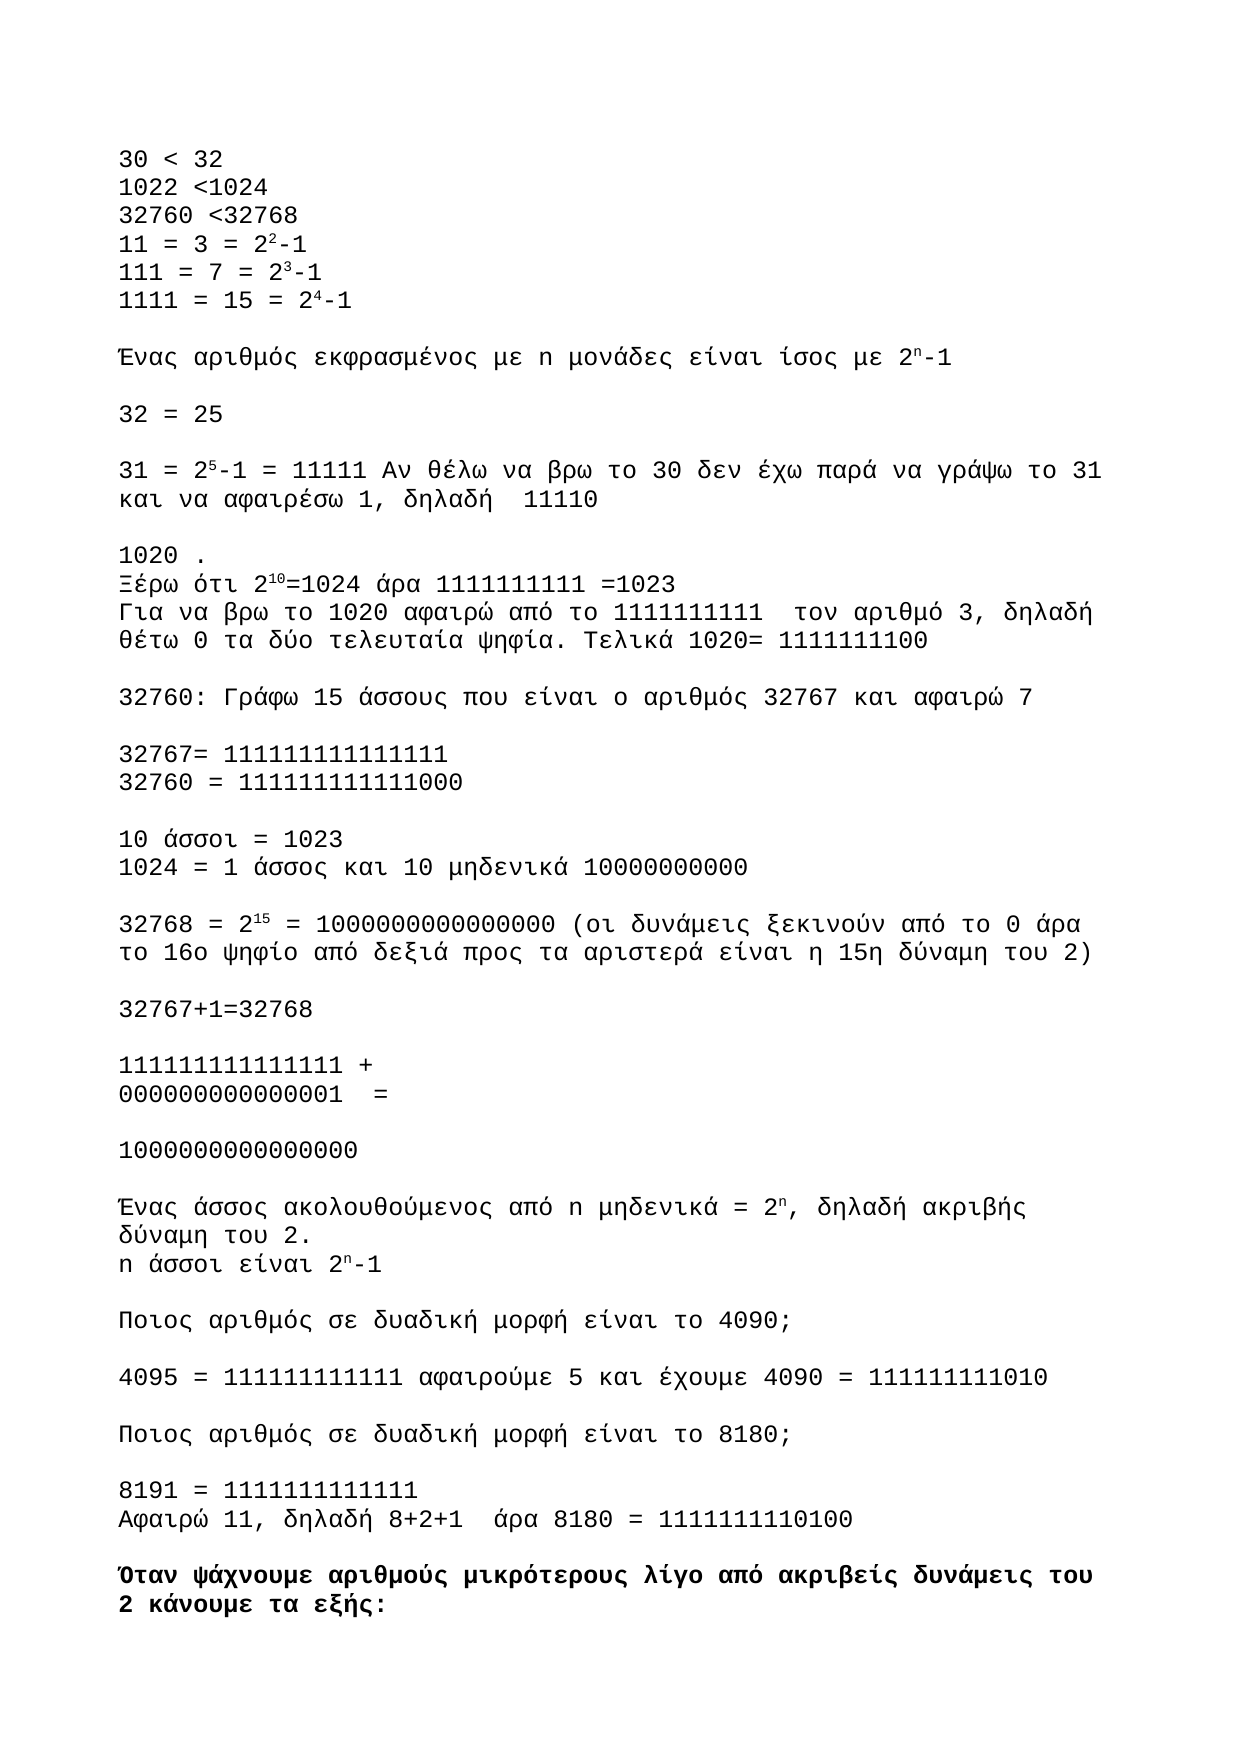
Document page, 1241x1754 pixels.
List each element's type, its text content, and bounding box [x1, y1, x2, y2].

text 111 = 7 = 23-1 [118, 260, 1122, 288]
text 1024 = 1 άσσος και 10 μηδενικά 10000000000 [118, 855, 1122, 883]
text 8191 = 1111111111111 [118, 1478, 1122, 1506]
text 10 άσσοι = 1023 [118, 826, 1122, 855]
text Όταν ψάχνουμε αριθμούς μικρότερους λίγο από ακριβείς δυνάμεις του 2 κάνουμε τα εξής: [118, 1563, 1122, 1620]
text Ποιος αριθμός σε δυαδική μορφή είναι το 8180; [118, 1421, 1122, 1450]
text 1020 . [118, 543, 1122, 571]
text 4095 = 111111111111 αφαιρούμε 5 και έχουμε 4090 = 111111111010 [118, 1365, 1122, 1393]
text 1111 = 15 = 24-1 [118, 288, 1122, 316]
text 111111111111111 + [118, 1053, 1122, 1081]
text 000000000000001 = [118, 1081, 1122, 1110]
text 32760 <32768 [118, 203, 1122, 231]
text Ποιος αριθμός σε δυαδική μορφή είναι το 4090; [118, 1308, 1122, 1336]
text Ένας άσσος ακολουθούμενος από n μηδενικά = 2n, δηλαδή ακριβής δύναμη του 2. [118, 1195, 1122, 1251]
text 11 = 3 = 22-1 [118, 231, 1122, 260]
text Για να βρω το 1020 αφαιρώ από το 1111111111 τον αριθμό 3, δηλαδή θέτω 0 τα δύο τελευταία ψηφία. Τελικά 1020= 1111111100 [118, 600, 1122, 656]
text 31 = 25-1 = 11111 Αν θέλω να βρω το 30 δεν έχω παρά να γράψω το 31 και να αφαιρέσω 1, δηλαδή 11110 [118, 458, 1122, 515]
text 32768 = 215 = 1000000000000000 (οι δυνάμεις ξεκινούν από το 0 άρα το 16ο ψηφίο από δεξιά προς τα αριστερά είναι η 15η δύναμη του 2) [118, 911, 1122, 968]
text 32767= 111111111111111 [118, 741, 1122, 770]
text 1000000000000000 [118, 1138, 1122, 1166]
text 30 < 32 [118, 146, 1122, 175]
text 32767+1=32768 [118, 996, 1122, 1025]
text Αφαιρώ 11, δηλαδή 8+2+1 άρα 8180 = 1111111110100 [118, 1506, 1122, 1535]
text 32760 = 111111111111000 [118, 770, 1122, 798]
text n άσσοι είναι 2n-1 [118, 1251, 1122, 1280]
text 32760: Γράφω 15 άσσους που είναι ο αριθμός 32767 και αφαιρώ 7 [118, 685, 1122, 713]
text Ένας αριθμός εκφρασμένος με n μονάδες είναι ίσος με 2n-1 [118, 345, 1122, 373]
text 1022 <1024 [118, 175, 1122, 203]
text 32 = 25 [118, 401, 1122, 430]
text Ξέρω ότι 210=1024 άρα 1111111111 =1023 [118, 571, 1122, 600]
